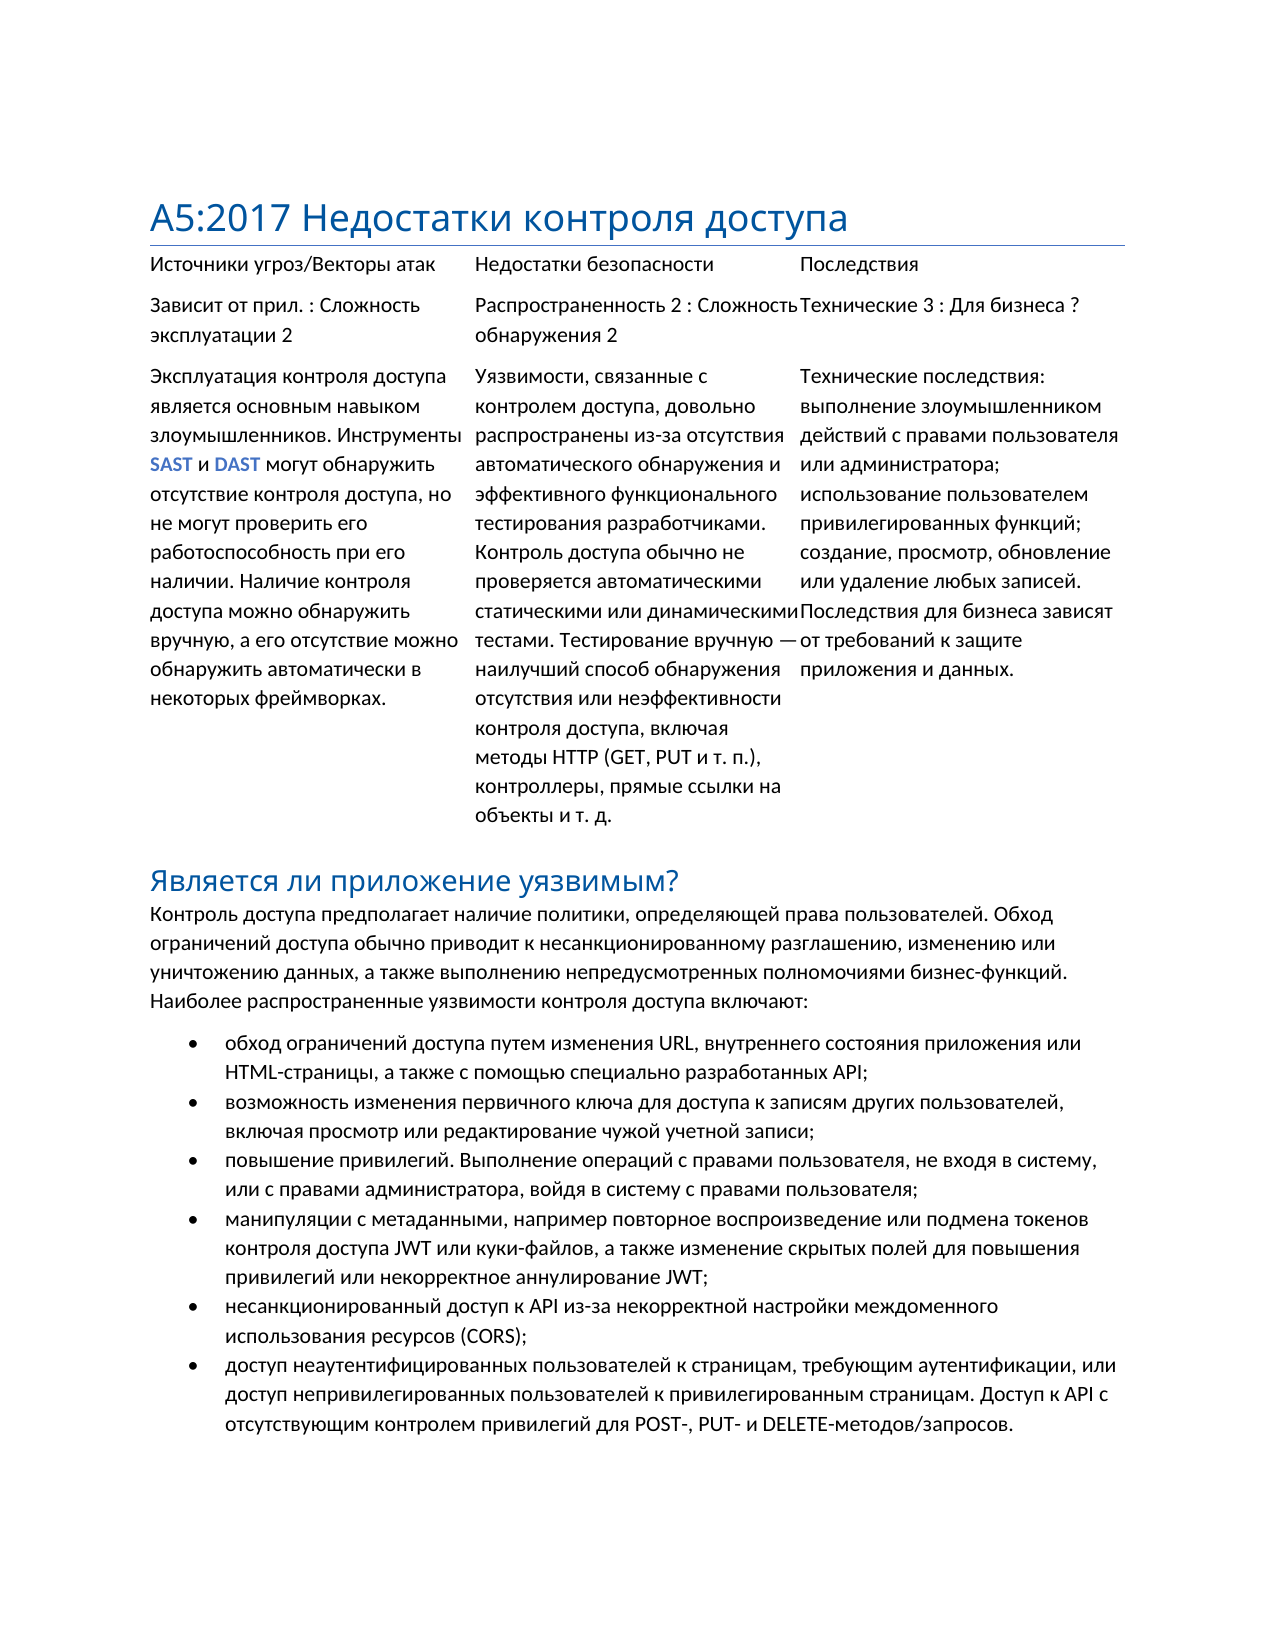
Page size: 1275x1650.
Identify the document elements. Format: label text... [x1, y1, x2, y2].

table_header Источники угроз/Векторы атак [150, 250, 475, 292]
table_cell Зависит от прил. : Сложность эксплуатации 2 [150, 292, 475, 363]
table_cell Технические последствия: выполнение злоумышленником действий с правами пользователя или администратора; использование пользователем привилегированных функций; создание, просмотр, обновление или удаление любых записей. Последствия для бизнеса зависят от требований к защите приложения и данных. [800, 363, 1125, 843]
text Контроль доступа предполагает наличие политики, определяющей права пользователей. Обход ограничений доступа обычно приводит к несанкционированному разглашению, изменению или уничтожению данных, а также выполнению непредусмотренных полномочиями бизнес-функций. Наиболее распространенные уязвимости контроля доступа включают: [150, 900, 1125, 1014]
list повышение привилегий. Выполнение операций с правами пользователя, не входя в систему, или с правами администратора, войдя в систему с правами пользователя; [187, 1146, 1125, 1202]
table_cell Распространенность 2 : Сложность обнаружения 2 [475, 292, 800, 363]
table_cell Эксплуатация контроля доступа является основным навыком злоумышленников. Инструменты SAST и DAST могут обнаружить отсутствие контроля доступа, но не могут проверить его работоспособность при его наличии. Наличие контроля доступа можно обнаружить вручную, а его отсутствие можно обнаружить автоматически в некоторых фреймворках. [150, 363, 475, 843]
subtitle Является ли приложение уязвимым? [150, 860, 1125, 900]
table_cell Уязвимости, связанные с контролем доступа, довольно распространены из-за отсутствия автоматического обнаружения и эффективного функционального тестирования разработчиками. Контроль доступа обычно не проверяется автоматическими статическими или динамическими тестами. Тестирование вручную — наилучший способ обнаружения отсутствия или неэффективности контроля доступа, включая методы HTTP (GET, PUT и т. п.), контроллеры, прямые ссылки на объекты и т. д. [475, 363, 800, 843]
table_cell Технические 3 : Для бизнеса ? [800, 292, 1125, 363]
list манипуляции с метаданными, например повторное воспроизведение или подмена токенов контроля доступа JWT или куки-файлов, а также изменение скрытых полей для повышения привилегий или некорректное аннулирование JWT; [187, 1205, 1125, 1290]
subtitle A5:2017 Недостатки контроля доступа [150, 192, 1125, 245]
list обход ограничений доступа путем изменения URL, внутреннего состояния приложения или HTML-страницы, а также с помощью специально разработанных API; [187, 1029, 1125, 1085]
list несанкционированный доступ к API из-за некорректной настройки междоменного использования ресурсов (CORS); [187, 1293, 1125, 1349]
table_header Последствия [800, 250, 1125, 292]
table_header Недостатки безопасности [475, 250, 800, 292]
list возможность изменения первичного ключа для доступа к записям других пользователей, включая просмотр или редактирование чужой учетной записи; [187, 1088, 1125, 1144]
list доступ неаутентифицированных пользователей к страницам, требующим аутентификации, или доступ непривилегированных пользователей к привилегированным страницам. Доступ к API с отсутствующим контролем привилегий для POST-, PUT- и DELETE-методов/запросов. [187, 1351, 1125, 1436]
